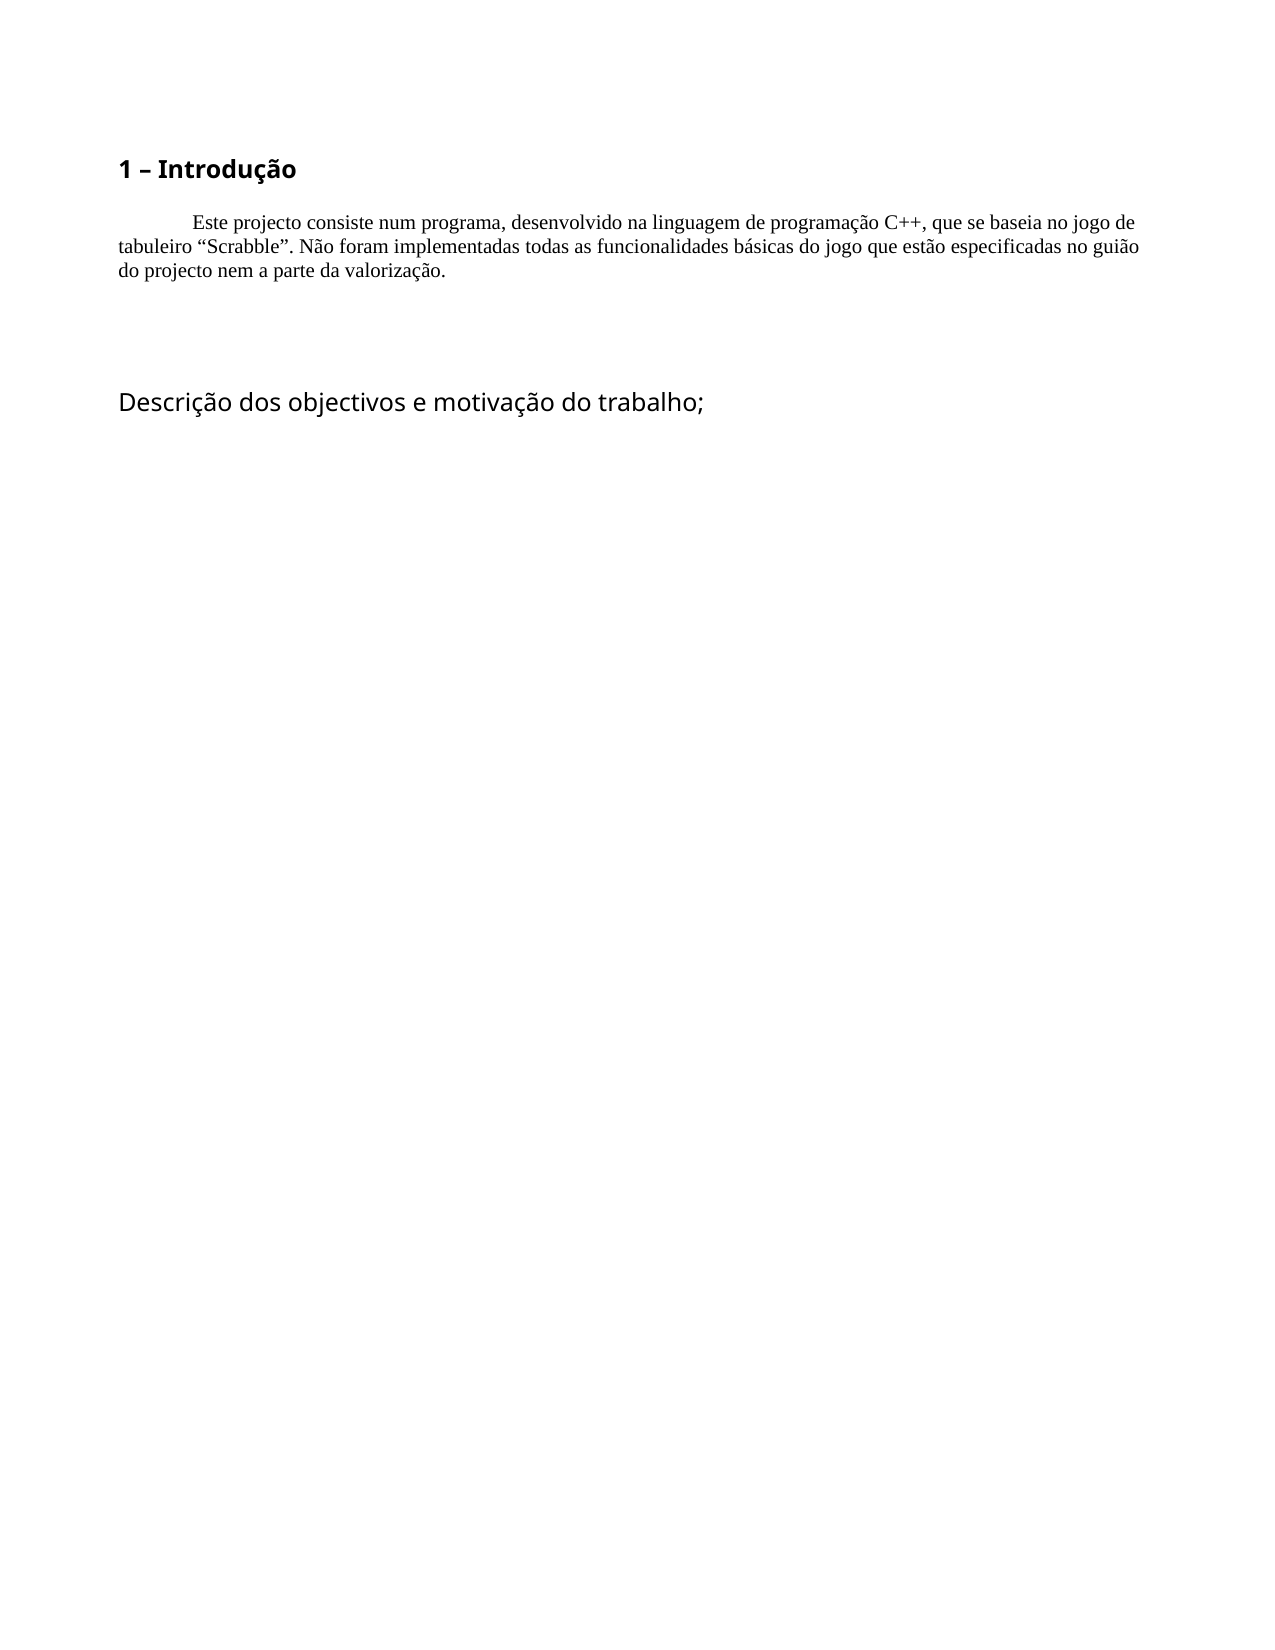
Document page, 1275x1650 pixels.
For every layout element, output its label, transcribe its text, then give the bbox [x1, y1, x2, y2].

text 1 – Introdução [118, 152, 1157, 186]
text Descrição dos objectivos e motivação do trabalho; [118, 385, 1157, 419]
text Este projecto consiste num programa, desenvolvido na linguagem de programação C++, que se baseia no jogo de tabuleiro “Scrabble”. Não foram implementadas todas as funcionalidades básicas do jogo que estão especificadas no guião do projecto nem a parte da valorização. [118, 210, 1157, 282]
